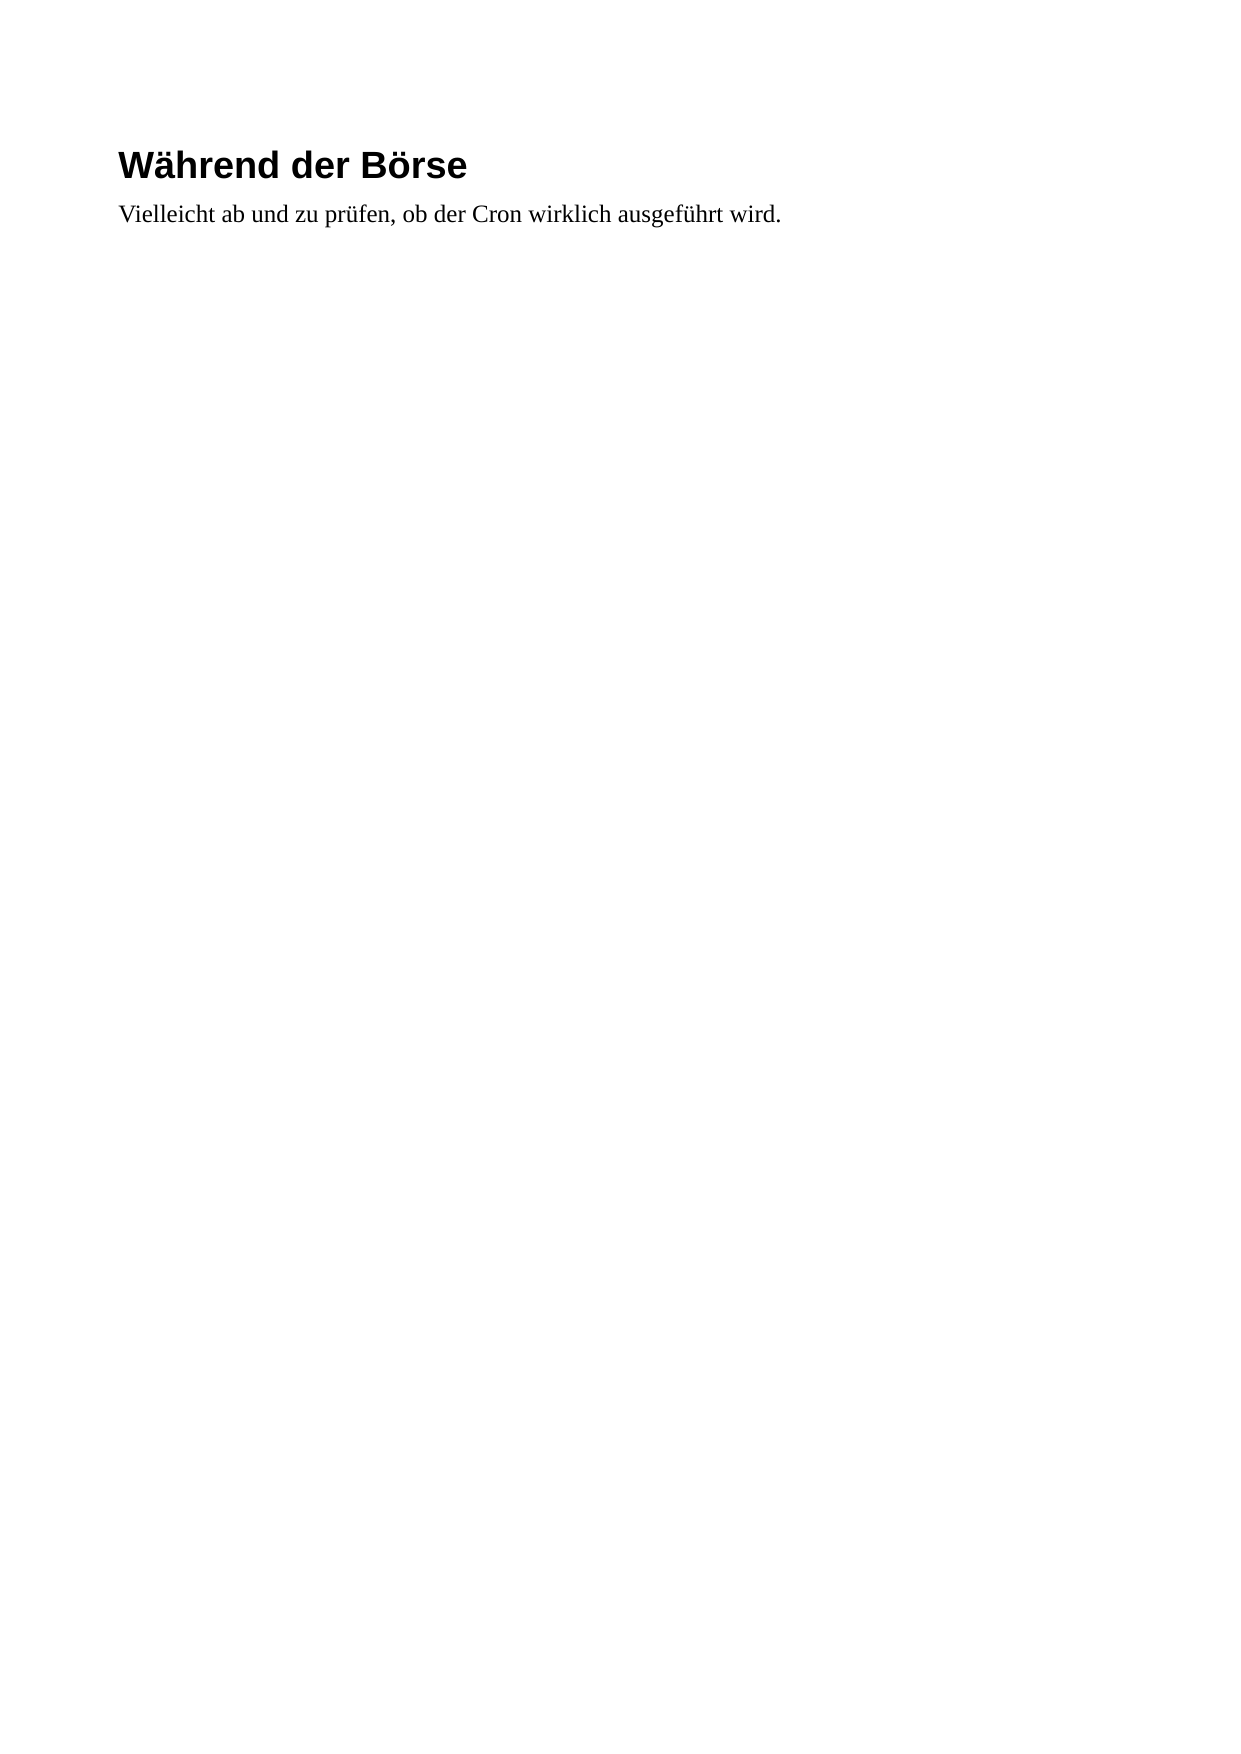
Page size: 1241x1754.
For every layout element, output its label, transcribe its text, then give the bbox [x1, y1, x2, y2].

subtitle Während der Börse [118, 143, 1122, 187]
text Vielleicht ab und zu prüfen, ob der Cron wirklich ausgeführt wird. [118, 199, 1122, 228]
